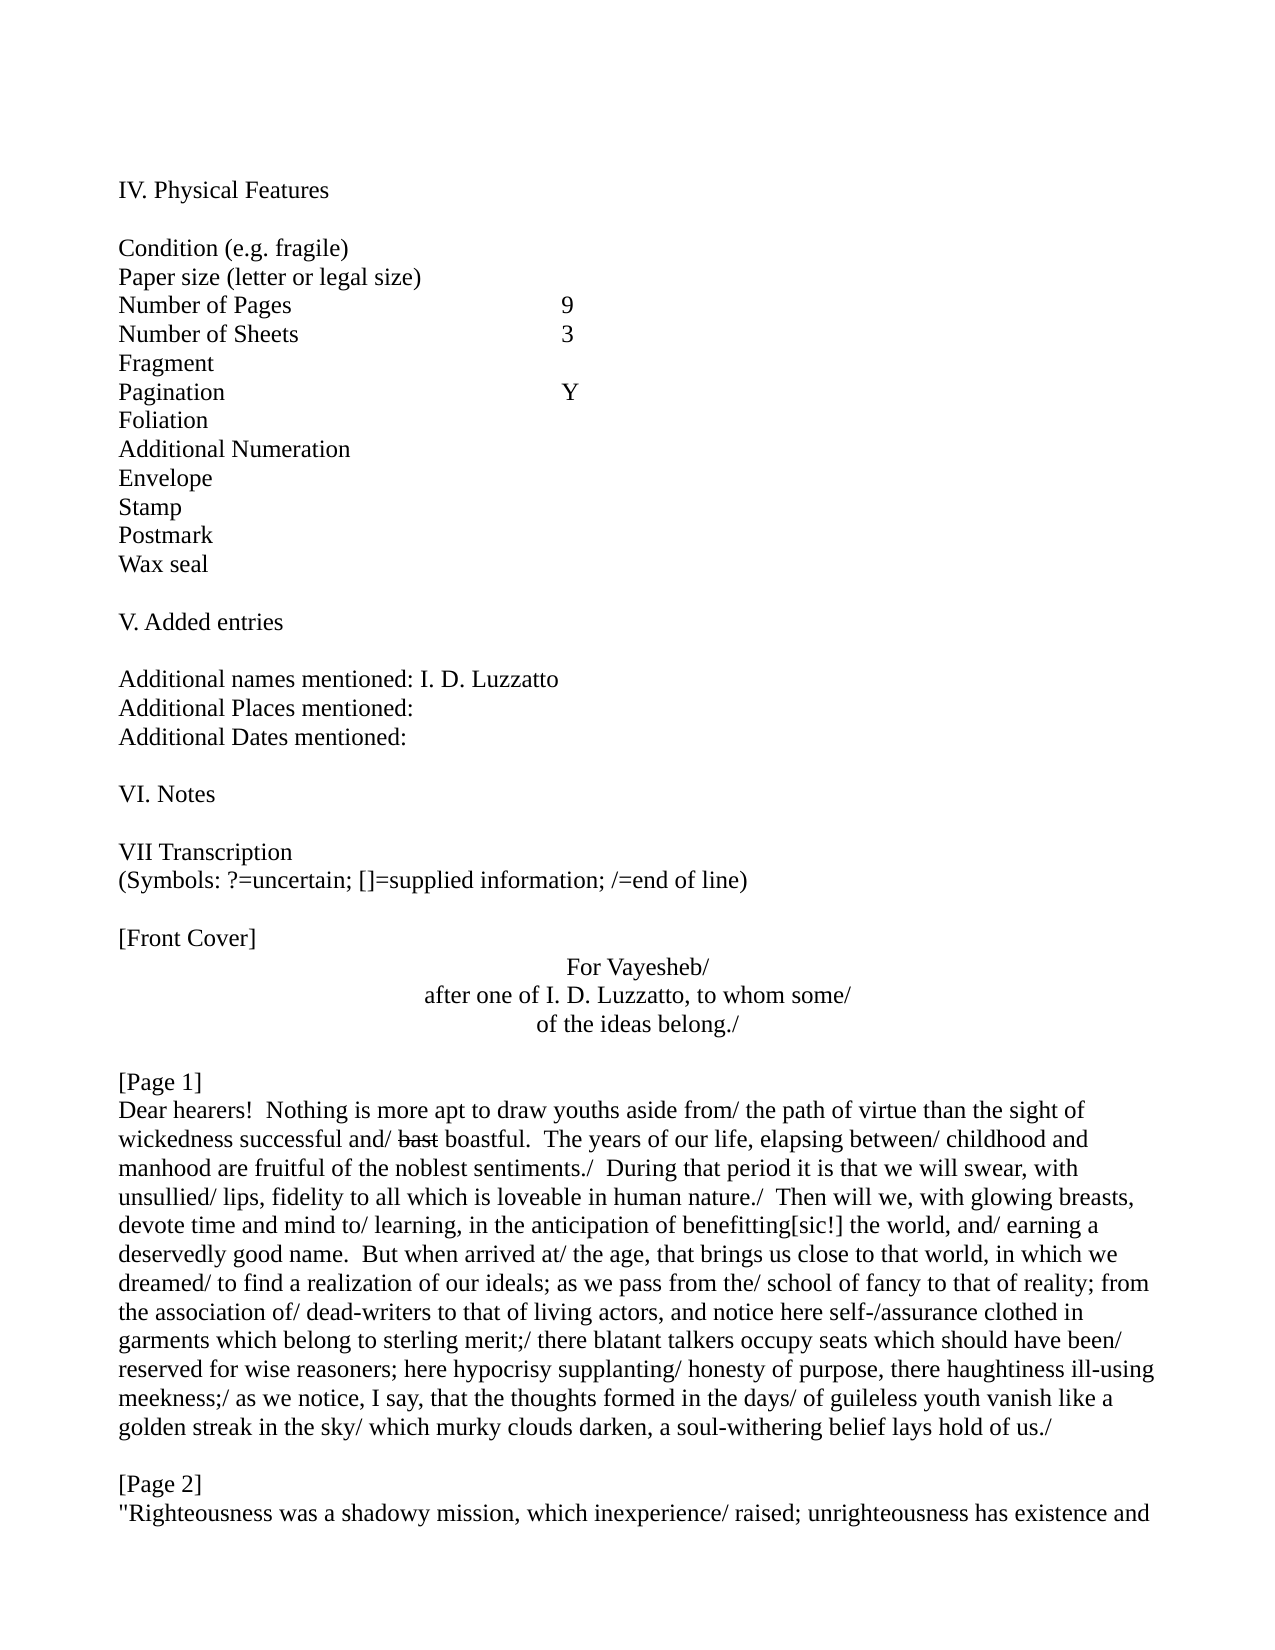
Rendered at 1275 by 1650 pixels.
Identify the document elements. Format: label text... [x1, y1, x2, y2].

text VII Transcription [118, 837, 1157, 866]
text V. Added entries [118, 607, 1157, 636]
text [Page 2] [118, 1469, 1157, 1498]
text Postma rk [118, 521, 1157, 549]
text Foliation [118, 406, 1157, 434]
text Fragment [118, 348, 1157, 377]
text Additional Dates mentioned: [118, 722, 1157, 751]
text [Page 1] [118, 1067, 1157, 1096]
text Number of Sheets 3 [118, 319, 1157, 348]
text [Front Cover] [118, 923, 1157, 952]
text Stamp [118, 492, 1157, 521]
text For Vayesheb/ [118, 952, 1157, 981]
text IV. Physical Features [118, 176, 1157, 204]
text Additional Places mentioned: [118, 693, 1157, 722]
text (Symbols: ?=uncertain; []=supplied information; /=end of line) [118, 866, 1157, 894]
text Paper size (letter or legal size) [118, 262, 1157, 291]
text Additional names mentioned: I. D. Luzzatto [118, 664, 1157, 693]
text of the ideas belong./ [118, 1009, 1157, 1038]
text Envelope [118, 463, 1157, 492]
text Number of Pages 9 [118, 291, 1157, 319]
text after one of I. D. Luzzatto, to whom some/ [118, 981, 1157, 1009]
text Dear hearers! Nothing is more apt to draw youths aside from/ the path of virtue than the sight of wickedness successful and/ bast boastful. The years of our life, elapsing between/ childhood and manhood are fruitful of the noblest sentiments./ During that period it is that we will swear, with unsullied/ lips, fidelity to all which is loveable in human nature./ Then will we, with glowing breasts, devote time and mind to/ learning, in the anticipation of benefitting[sic!] the world, and/ earning a deservedly good name. But when arrived at/ the age, that brings us close to that world, in which we dreamed/ to find a realization of our ideals; as we pass from the/ school of fancy to that of reality; from the association of/ dead-writers to that of living actors, and notice here self-/assurance clothed in garments which belong to sterling merit;/ there blatant talkers occupy seats which should have been/ reserved for wise reasoners; here hypocrisy supplanting/ honesty of purpose, there haughtiness ill-using meekness;/ as we notice, I say, that the thoughts formed in the days/ of guileless youth vanish like a golden streak in the sky/ which murky clouds darken, a soul-withering belief lays hold of us./ [118, 1096, 1157, 1441]
text VI. Notes [118, 779, 1157, 808]
text Wax seal [118, 549, 1157, 578]
text Additional Numeration [118, 434, 1157, 463]
text "Righteousness was a shadowy mission, which inexperience/ raised; unrighteousness has existence and [118, 1498, 1157, 1527]
text Pagination Y [118, 377, 1157, 406]
text Condition (e.g. fragile) [118, 233, 1157, 262]
